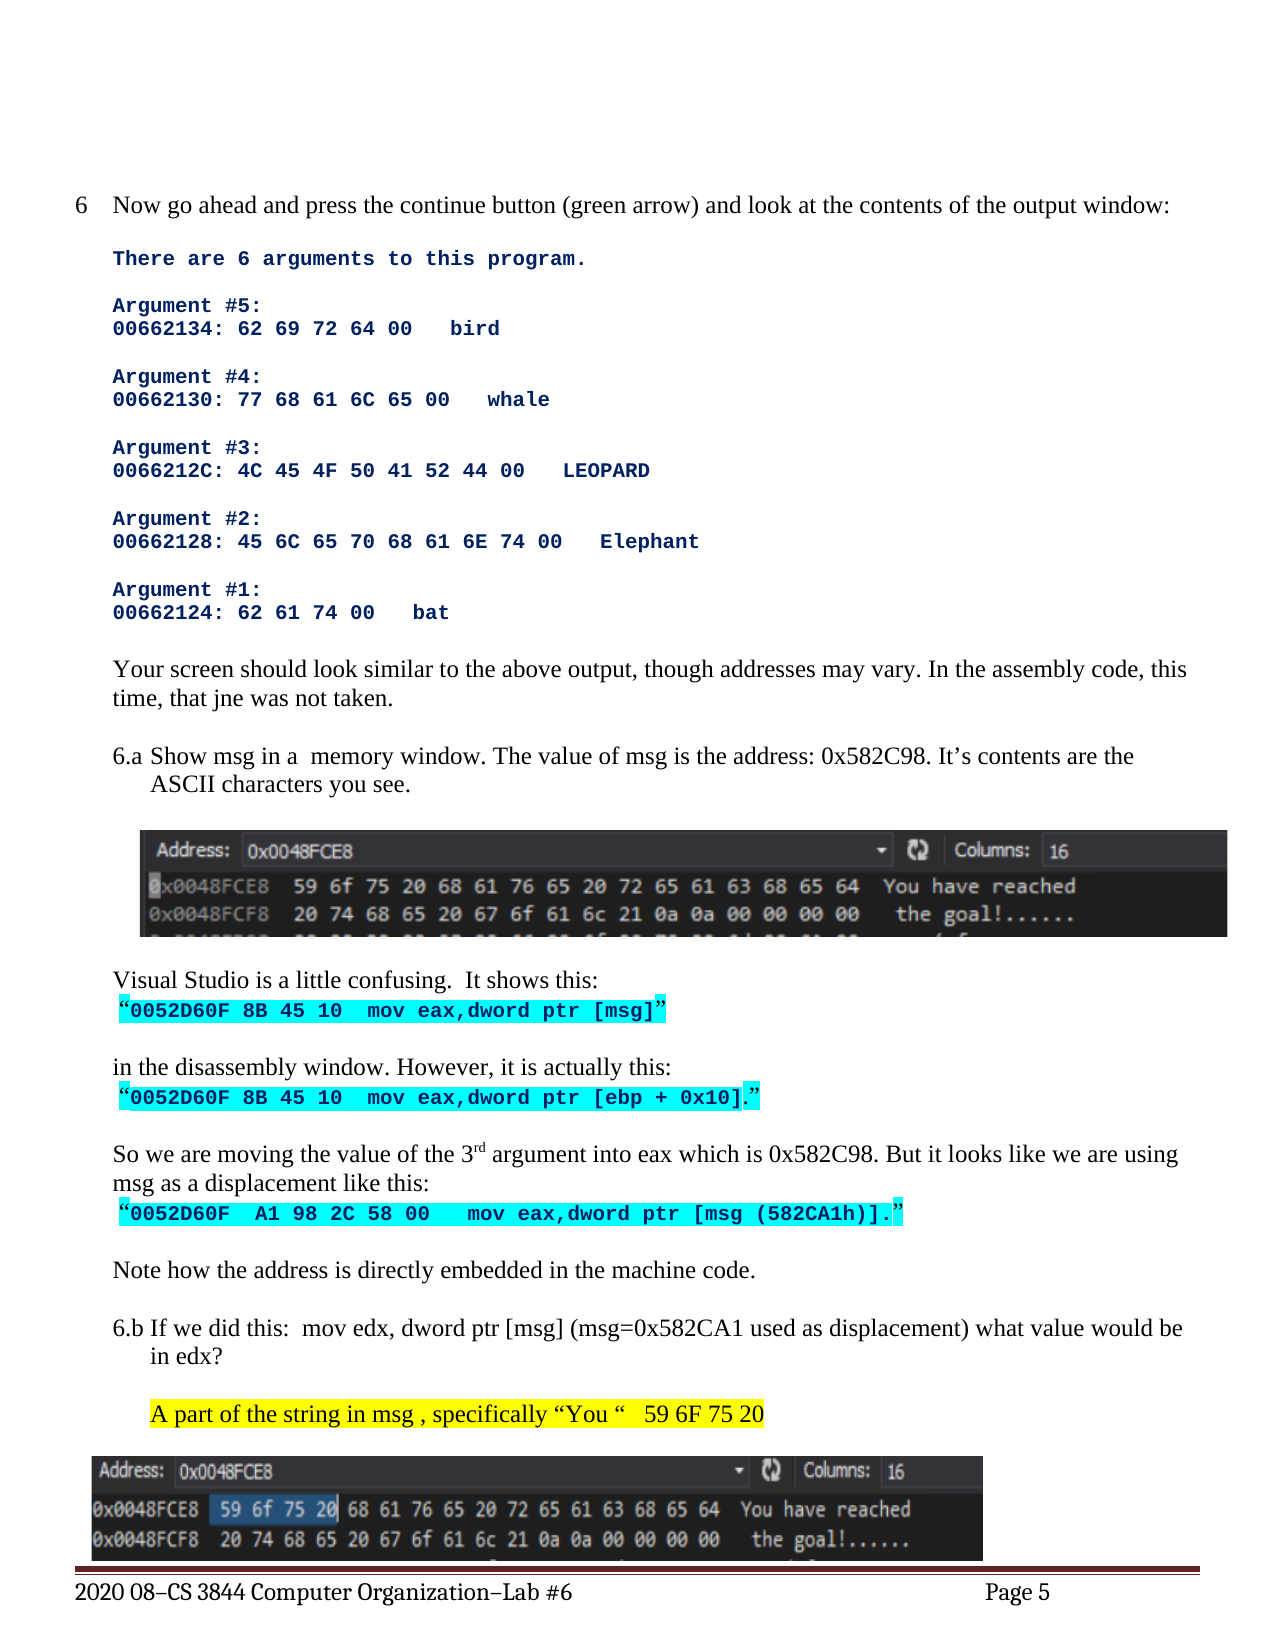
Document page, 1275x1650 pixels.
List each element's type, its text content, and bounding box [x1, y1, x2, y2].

text 00662130: 77 68 61 6C 65 00 whale [112, 389, 1200, 413]
text “0052D60F 8B 45 10 mov eax,dword ptr [msg]” [112, 994, 1200, 1023]
text Argument #5: [112, 295, 1200, 318]
text Argument #3: [112, 437, 1200, 460]
text Argument #4: [112, 366, 1200, 389]
text Visual Studio is a little confusing. It shows this: [112, 965, 1200, 994]
list Your screen should look similar to the above output, though addresses may vary. In the assembly code, this time, that jne was not taken. [112, 654, 1200, 712]
text “0052D60F A1 98 2C 58 00 mov eax,dword ptr [msg (582CA1h)].” [112, 1197, 1200, 1226]
list If we did this: mov edx, dword ptr [msg] (msg=0x582CA1 used as displacement) what value would be in edx? [112, 1313, 1200, 1370]
text So we are moving the value of the 3rd argument into eax which is 0x582C98. But it looks like we are using msg as a displacement like this: [112, 1139, 1200, 1197]
list Show msg in a memory window. The value of msg is the address: 0x582C98. It’s contents are the ASCII characters you see. [112, 741, 1200, 798]
text 00662128: 45 6C 65 70 68 61 6E 74 00 Elephant [112, 531, 1200, 555]
text 00662134: 62 69 72 64 00 bird [112, 318, 1200, 342]
list Now go ahead and press the continue button (green arrow) and look at the contents of the output window: [75, 190, 1200, 219]
text “0052D60F 8B 45 10 mov eax,dword ptr [ebp + 0x10].” [112, 1081, 1200, 1111]
text Argument #2: [112, 508, 1200, 531]
text 00662124: 62 61 74 00 bat [112, 602, 1200, 626]
picture [139, 830, 1228, 937]
text 0066212C: 4C 45 4F 50 41 52 44 00 LEOPARD [112, 460, 1200, 484]
text Note how the address is directly embedded in the machine code. [112, 1255, 1200, 1284]
text Argument #1: [112, 578, 1200, 602]
text in the disassembly window. However, it is actually this: [112, 1052, 1200, 1081]
text There are 6 arguments to this program. [112, 247, 1200, 271]
picture [91, 1456, 983, 1561]
list A part of the string in msg , specifically “You “ 59 6F 75 20 [112, 1399, 1200, 1428]
